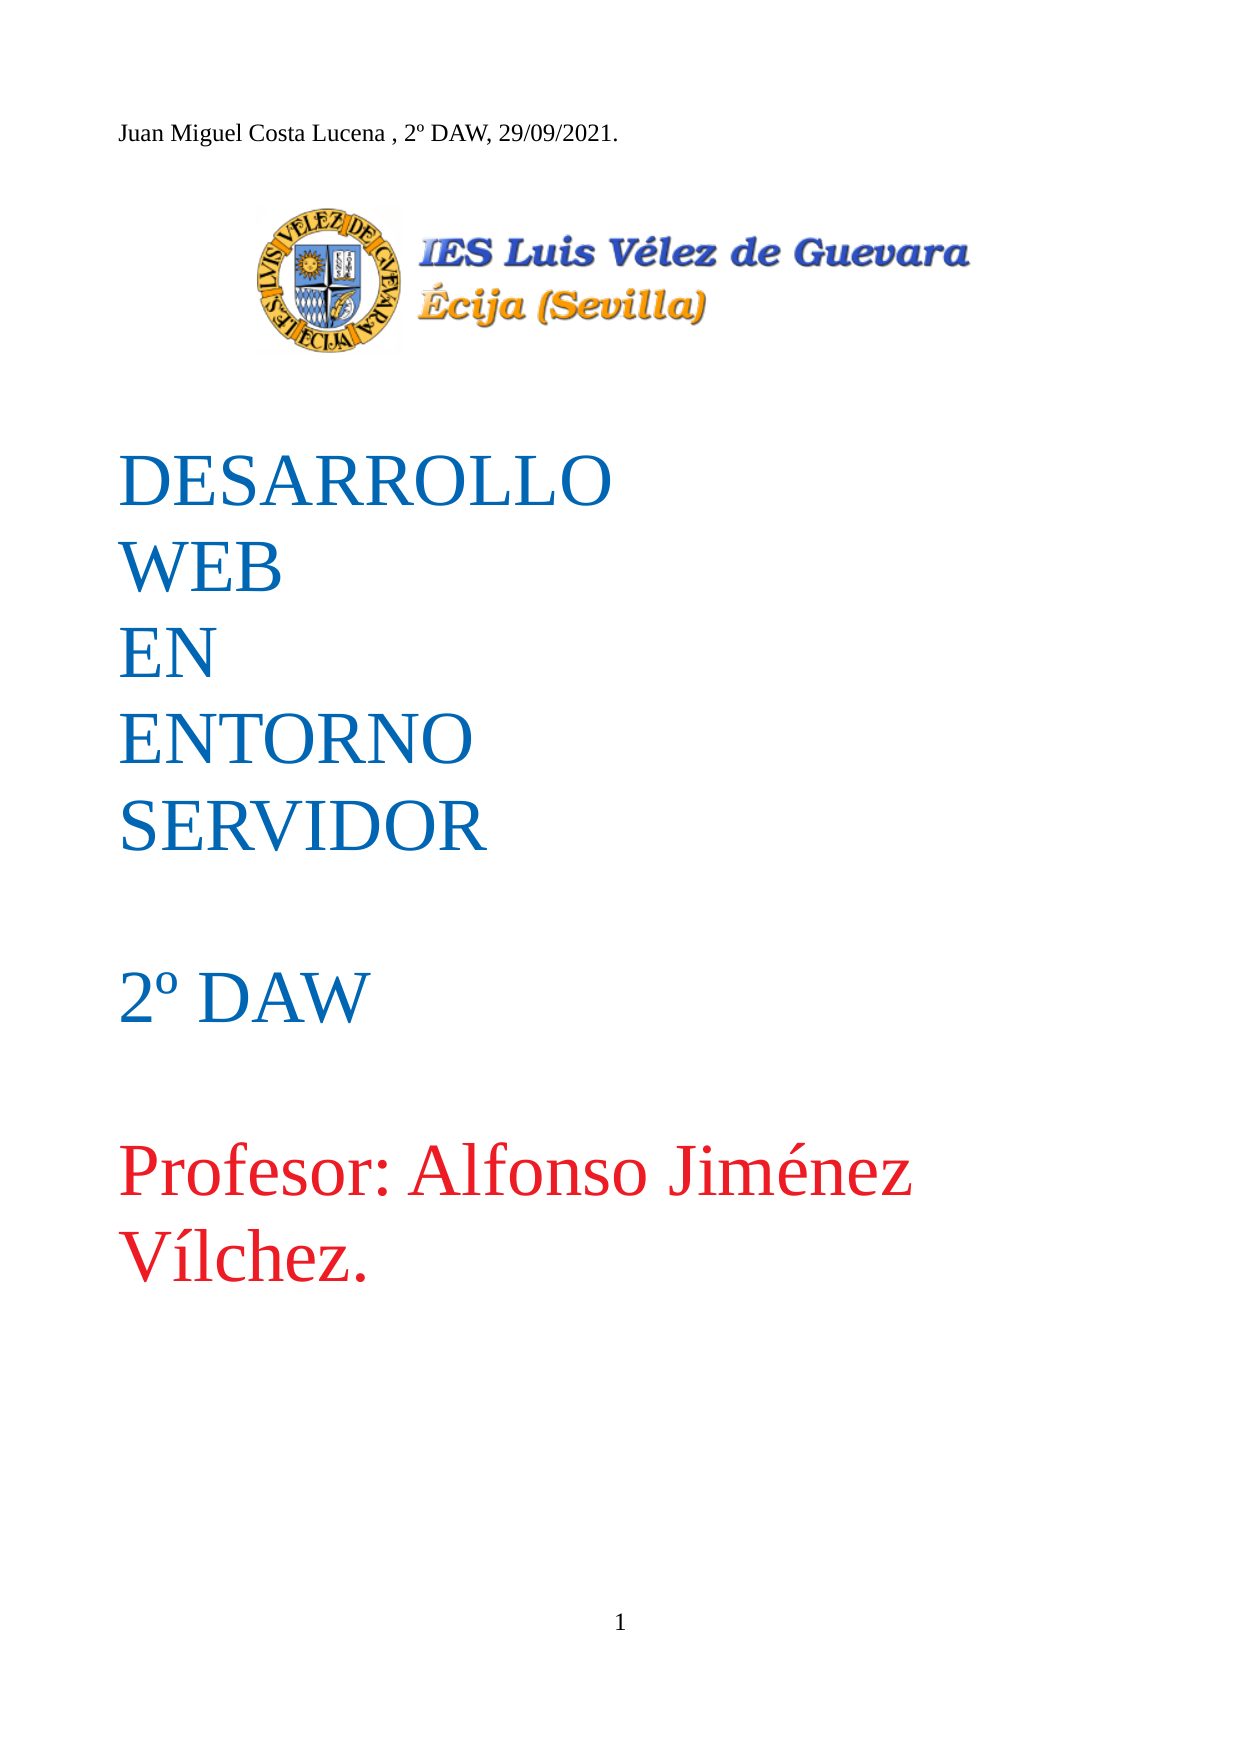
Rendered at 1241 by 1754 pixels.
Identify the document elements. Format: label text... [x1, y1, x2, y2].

text WEB [118, 521, 1122, 608]
text DESARROLLO [118, 435, 1122, 521]
text 2º DAW [118, 953, 1122, 1039]
text Profesor: Alfonso Jiménez Vílchez. [118, 1125, 1122, 1298]
text EN [118, 608, 1122, 694]
picture [246, 205, 994, 358]
text ENTORNO [118, 694, 1122, 780]
text SERVIDOR [118, 780, 1122, 866]
